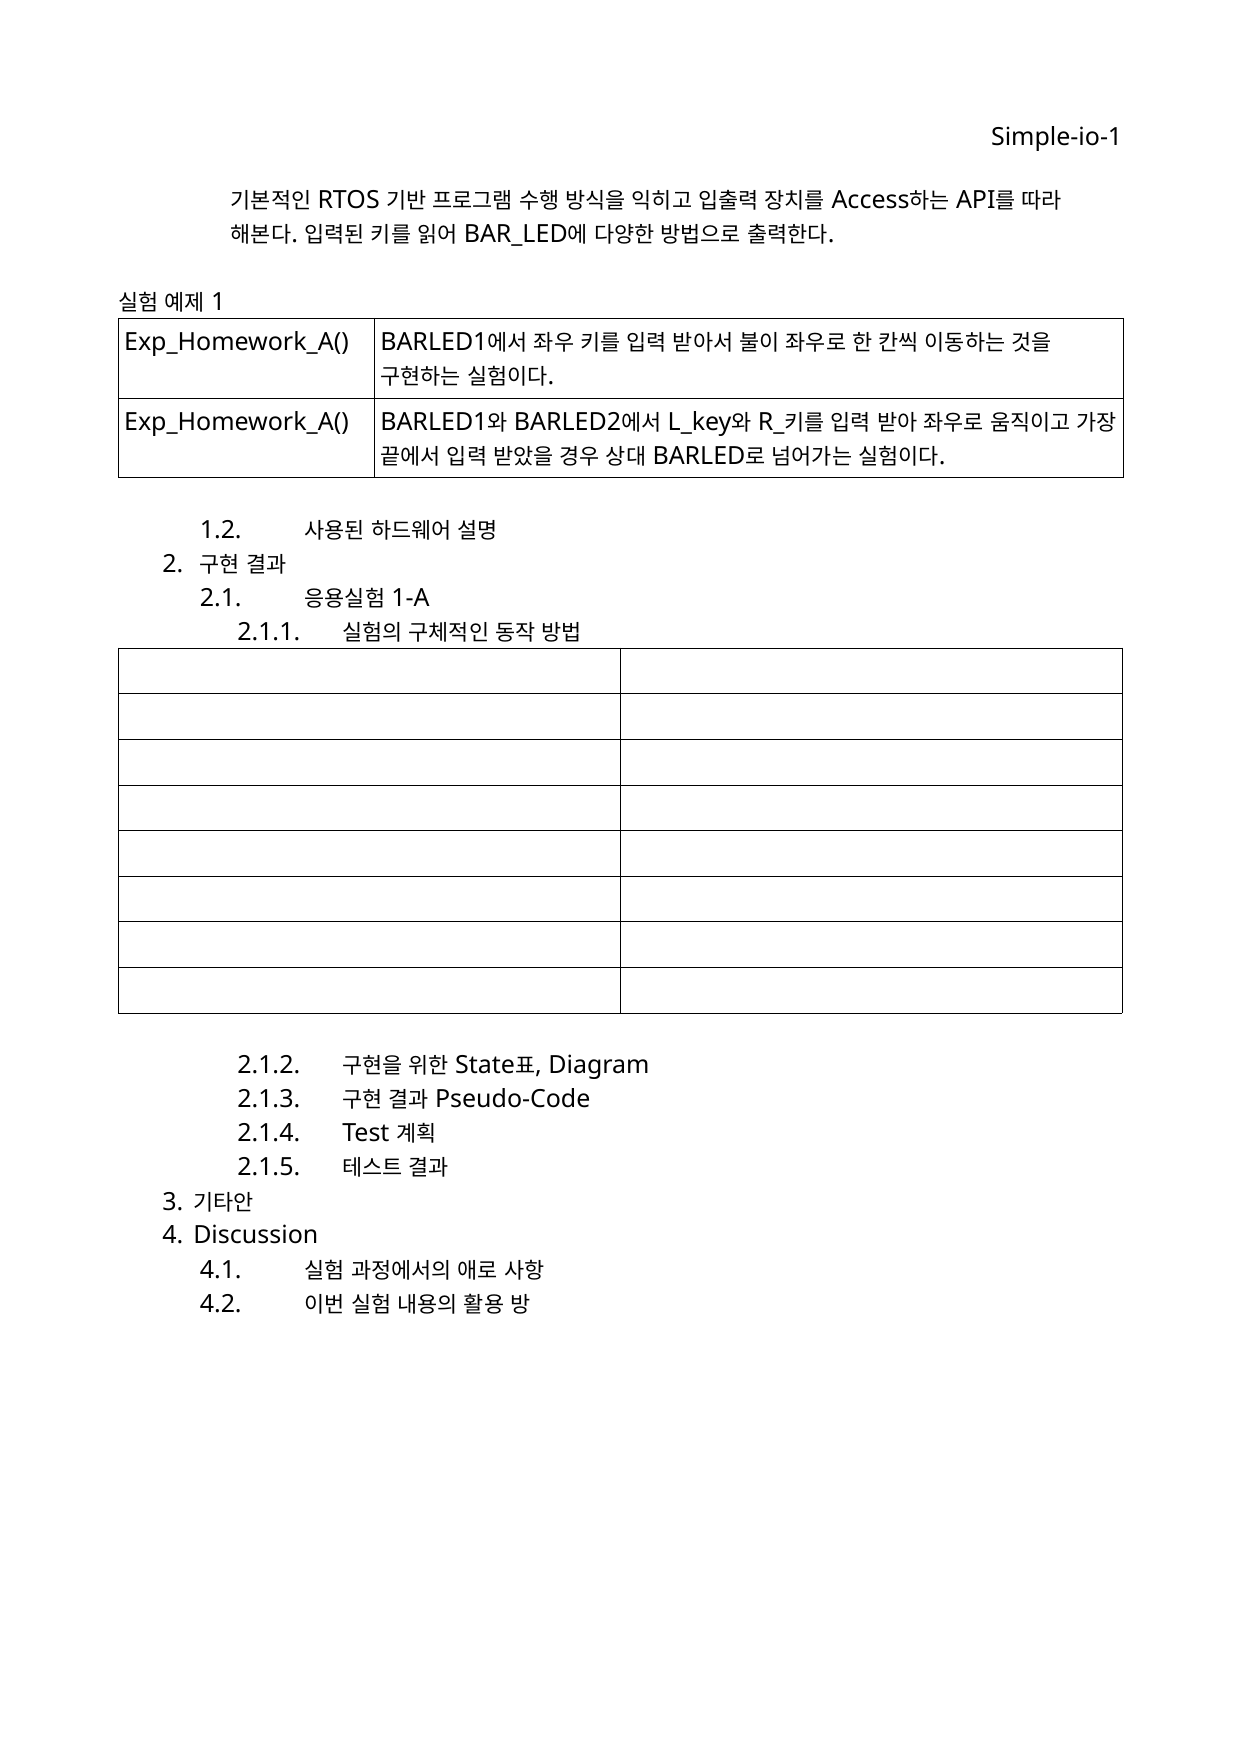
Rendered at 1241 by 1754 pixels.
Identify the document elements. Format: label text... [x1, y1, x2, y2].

text 실험 예제 1 [118, 284, 1122, 318]
table_cell [621, 922, 1122, 967]
list 실험의 구체적인 동작 방법 [231, 614, 1122, 648]
table_header [119, 649, 620, 693]
list 사용된 하드웨어 설명 [193, 511, 1122, 546]
list Discussion [156, 1217, 1122, 1251]
list 응용실험 1-A [193, 579, 1122, 614]
list Test 계획 [231, 1115, 1122, 1149]
table_cell Exp_Homework_A() [119, 399, 374, 477]
table_cell [621, 877, 1122, 921]
table_cell [621, 968, 1122, 1013]
table_cell BARLED1와 BARLED2에서 L_key와 R_키를 입력 받아 좌우로 움직이고 가장 끝에서 입력 받았을 경우 상대 BARLED로 넘어가는 실험이다. [375, 399, 1123, 477]
list 구현 결과 [156, 546, 1122, 579]
table_header Exp_Homework_A() [119, 319, 374, 398]
table_cell [119, 740, 620, 784]
list 실험 과정에서의 애로 사항 [193, 1251, 1122, 1285]
list 이번 실험 내용의 활용 방 [193, 1285, 1122, 1319]
list 기본적인 RTOS 기반 프로그램 수행 방식을 익히고 입출력 장치를 Access하는 API를 따라 해본다. 입력된 키를 읽어 BAR_LED에 다양한 방법으로 출력한다. [193, 182, 1122, 250]
list 구현 결과 Pseudo-Code [231, 1081, 1122, 1115]
table_cell [119, 968, 620, 1013]
table_cell [621, 831, 1122, 876]
table_header [621, 649, 1122, 693]
table_cell [119, 694, 620, 739]
table_cell [119, 831, 620, 876]
table_cell [621, 786, 1122, 830]
table_header BARLED1에서 좌우 키를 입력 받아서 불이 좌우로 한 칸씩 이동하는 것을 구현하는 실험이다. [375, 319, 1123, 398]
table_cell [119, 786, 620, 830]
table_cell [119, 877, 620, 921]
list 기타안 [156, 1183, 1122, 1217]
list 테스트 결과 [231, 1149, 1122, 1183]
table_cell [621, 740, 1122, 784]
table_cell [621, 694, 1122, 739]
list 구현을 위한 State표, Diagram [231, 1047, 1122, 1081]
table_cell [119, 922, 620, 967]
